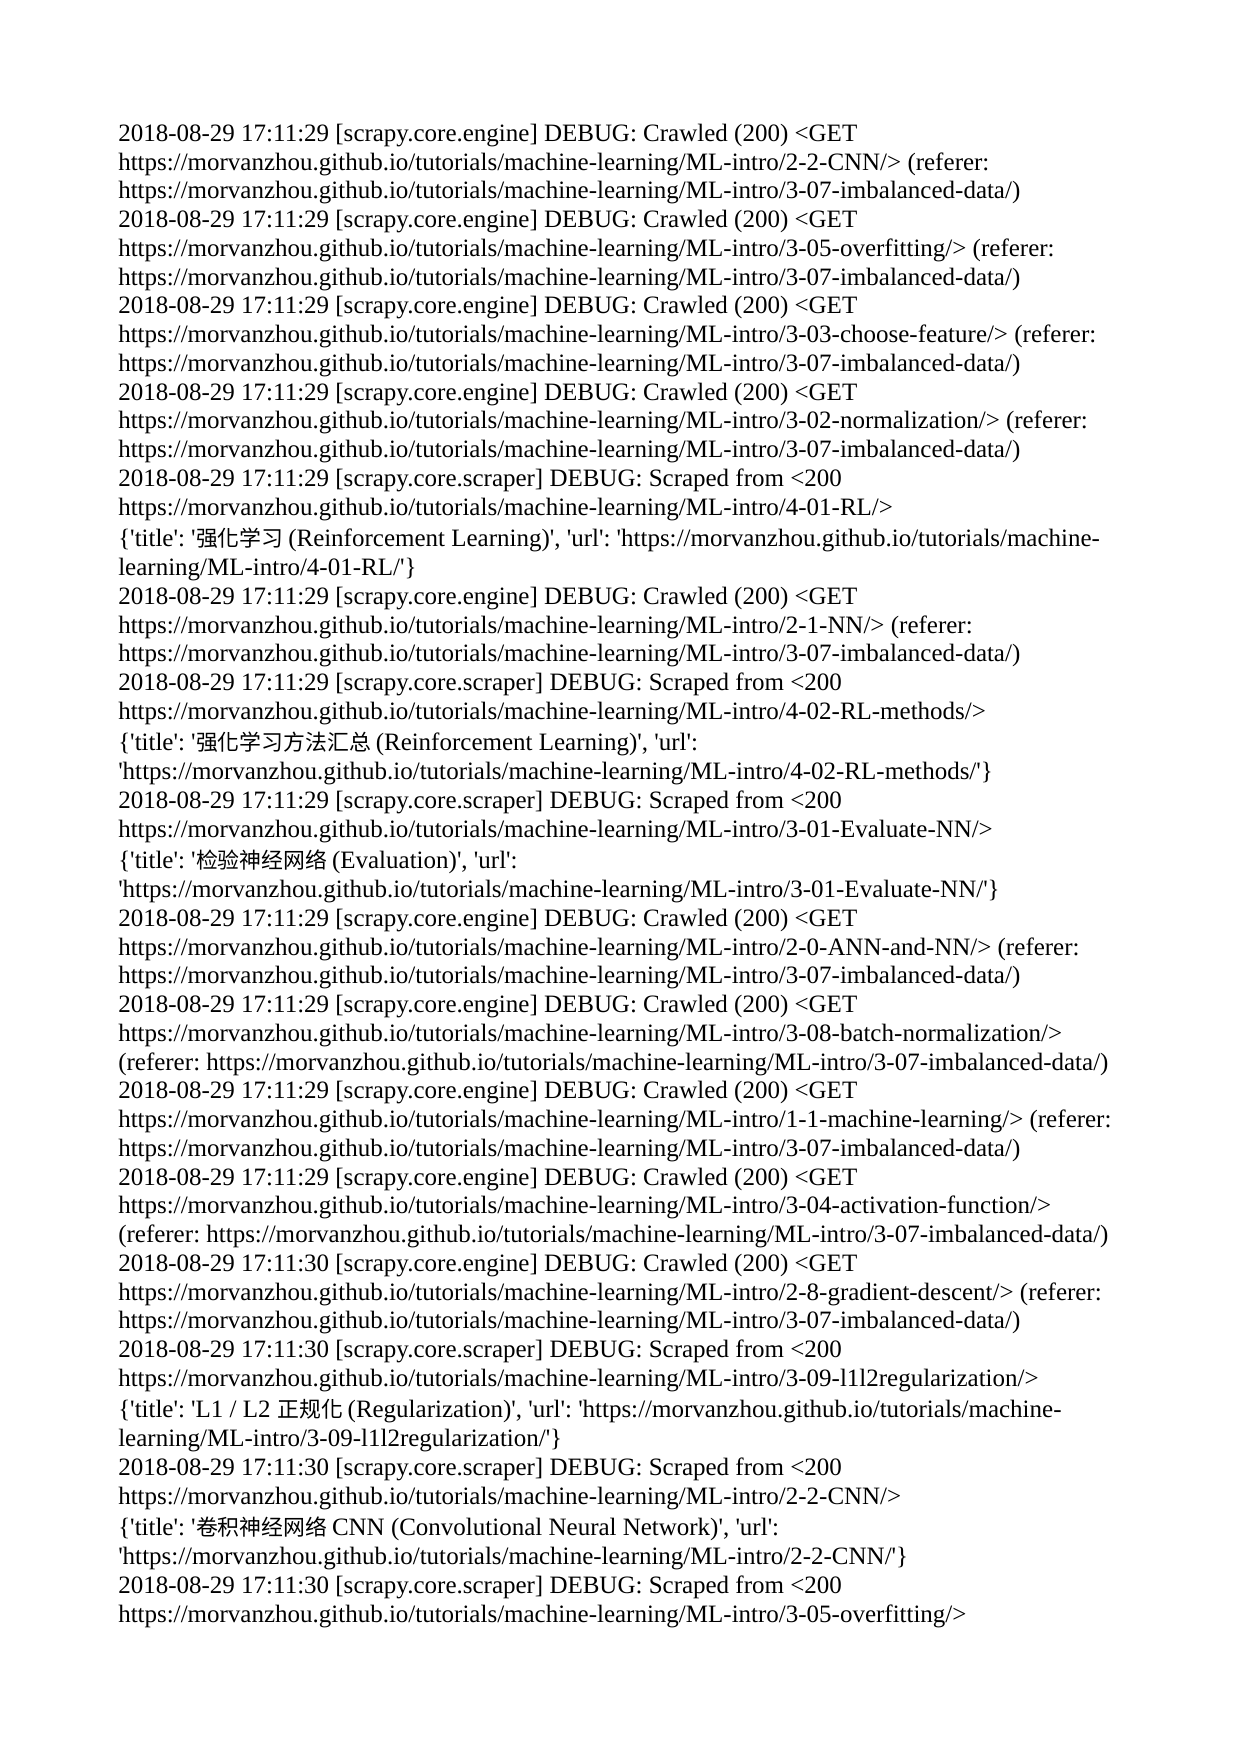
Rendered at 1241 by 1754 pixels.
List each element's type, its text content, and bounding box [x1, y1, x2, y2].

text {'title': '强化学习 (Reinforcement Learning)', 'url': 'https://morvanzhou.github.io/tutorials/machine-learning/ML-intro/4-01-RL/'} [118, 521, 1122, 581]
text 2018-08-29 17:11:29 [scrapy.core.engine] DEBUG: Crawled (200) <GET https://morvanzhou.github.io/tutorials/machine-learning/ML-intro/2-0-ANN-and-NN/> (referer: https://morvanzhou.github.io/tutorials/machine-learning/ML-intro/3-07-imbalanced-data/) [118, 903, 1122, 989]
text 2018-08-29 17:11:29 [scrapy.core.engine] DEBUG: Crawled (200) <GET https://morvanzhou.github.io/tutorials/machine-learning/ML-intro/1-1-machine-learning/> (referer: https://morvanzhou.github.io/tutorials/machine-learning/ML-intro/3-07-imbalanced-data/) [118, 1076, 1122, 1162]
text {'title': '强化学习方法汇总 (Reinforcement Learning)', 'url': 'https://morvanzhou.github.io/tutorials/machine-learning/ML-intro/4-02-RL-methods/'} [118, 725, 1122, 785]
text 2018-08-29 17:11:30 [scrapy.core.scraper] DEBUG: Scraped from <200 https://morvanzhou.github.io/tutorials/machine-learning/ML-intro/3-05-overfitting/> [118, 1570, 1122, 1628]
text 2018-08-29 17:11:29 [scrapy.core.engine] DEBUG: Crawled (200) <GET https://morvanzhou.github.io/tutorials/machine-learning/ML-intro/2-1-NN/> (referer: https://morvanzhou.github.io/tutorials/machine-learning/ML-intro/3-07-imbalanced-data/) [118, 581, 1122, 667]
text 2018-08-29 17:11:30 [scrapy.core.scraper] DEBUG: Scraped from <200 https://morvanzhou.github.io/tutorials/machine-learning/ML-intro/2-2-CNN/> [118, 1452, 1122, 1510]
text 2018-08-29 17:11:29 [scrapy.core.scraper] DEBUG: Scraped from <200 https://morvanzhou.github.io/tutorials/machine-learning/ML-intro/3-01-Evaluate-NN/> [118, 785, 1122, 843]
text 2018-08-29 17:11:30 [scrapy.core.scraper] DEBUG: Scraped from <200 https://morvanzhou.github.io/tutorials/machine-learning/ML-intro/3-09-l1l2regularization/> [118, 1334, 1122, 1392]
text {'title': 'L1 / L2 正规化 (Regularization)', 'url': 'https://morvanzhou.github.io/tutorials/machine-learning/ML-intro/3-09-l1l2regularization/'} [118, 1392, 1122, 1452]
text {'title': '卷积神经网络 CNN (Convolutional Neural Network)', 'url': 'https://morvanzhou.github.io/tutorials/machine-learning/ML-intro/2-2-CNN/'} [118, 1510, 1122, 1570]
text {'title': '检验神经网络 (Evaluation)', 'url': 'https://morvanzhou.github.io/tutorials/machine-learning/ML-intro/3-01-Evaluate-NN/'} [118, 843, 1122, 903]
text 2018-08-29 17:11:29 [scrapy.core.engine] DEBUG: Crawled (200) <GET https://morvanzhou.github.io/tutorials/machine-learning/ML-intro/3-05-overfitting/> (referer: https://morvanzhou.github.io/tutorials/machine-learning/ML-intro/3-07-imbalanced-data/) [118, 204, 1122, 291]
text 2018-08-29 17:11:30 [scrapy.core.engine] DEBUG: Crawled (200) <GET https://morvanzhou.github.io/tutorials/machine-learning/ML-intro/2-8-gradient-descent/> (referer: https://morvanzhou.github.io/tutorials/machine-learning/ML-intro/3-07-imbalanced-data/) [118, 1248, 1122, 1334]
text 2018-08-29 17:11:29 [scrapy.core.scraper] DEBUG: Scraped from <200 https://morvanzhou.github.io/tutorials/machine-learning/ML-intro/4-02-RL-methods/> [118, 667, 1122, 725]
text 2018-08-29 17:11:29 [scrapy.core.engine] DEBUG: Crawled (200) <GET https://morvanzhou.github.io/tutorials/machine-learning/ML-intro/2-2-CNN/> (referer: https://morvanzhou.github.io/tutorials/machine-learning/ML-intro/3-07-imbalanced-data/) [118, 118, 1122, 204]
text 2018-08-29 17:11:29 [scrapy.core.engine] DEBUG: Crawled (200) <GET https://morvanzhou.github.io/tutorials/machine-learning/ML-intro/3-08-batch-normalization/> (referer: https://morvanzhou.github.io/tutorials/machine-learning/ML-intro/3-07-imbalanced-data/) [118, 989, 1122, 1076]
text 2018-08-29 17:11:29 [scrapy.core.scraper] DEBUG: Scraped from <200 https://morvanzhou.github.io/tutorials/machine-learning/ML-intro/4-01-RL/> [118, 463, 1122, 521]
text 2018-08-29 17:11:29 [scrapy.core.engine] DEBUG: Crawled (200) <GET https://morvanzhou.github.io/tutorials/machine-learning/ML-intro/3-02-normalization/> (referer: https://morvanzhou.github.io/tutorials/machine-learning/ML-intro/3-07-imbalanced-data/) [118, 377, 1122, 463]
text 2018-08-29 17:11:29 [scrapy.core.engine] DEBUG: Crawled (200) <GET https://morvanzhou.github.io/tutorials/machine-learning/ML-intro/3-04-activation-function/> (referer: https://morvanzhou.github.io/tutorials/machine-learning/ML-intro/3-07-imbalanced-data/) [118, 1162, 1122, 1248]
text 2018-08-29 17:11:29 [scrapy.core.engine] DEBUG: Crawled (200) <GET https://morvanzhou.github.io/tutorials/machine-learning/ML-intro/3-03-choose-feature/> (referer: https://morvanzhou.github.io/tutorials/machine-learning/ML-intro/3-07-imbalanced-data/) [118, 291, 1122, 377]
